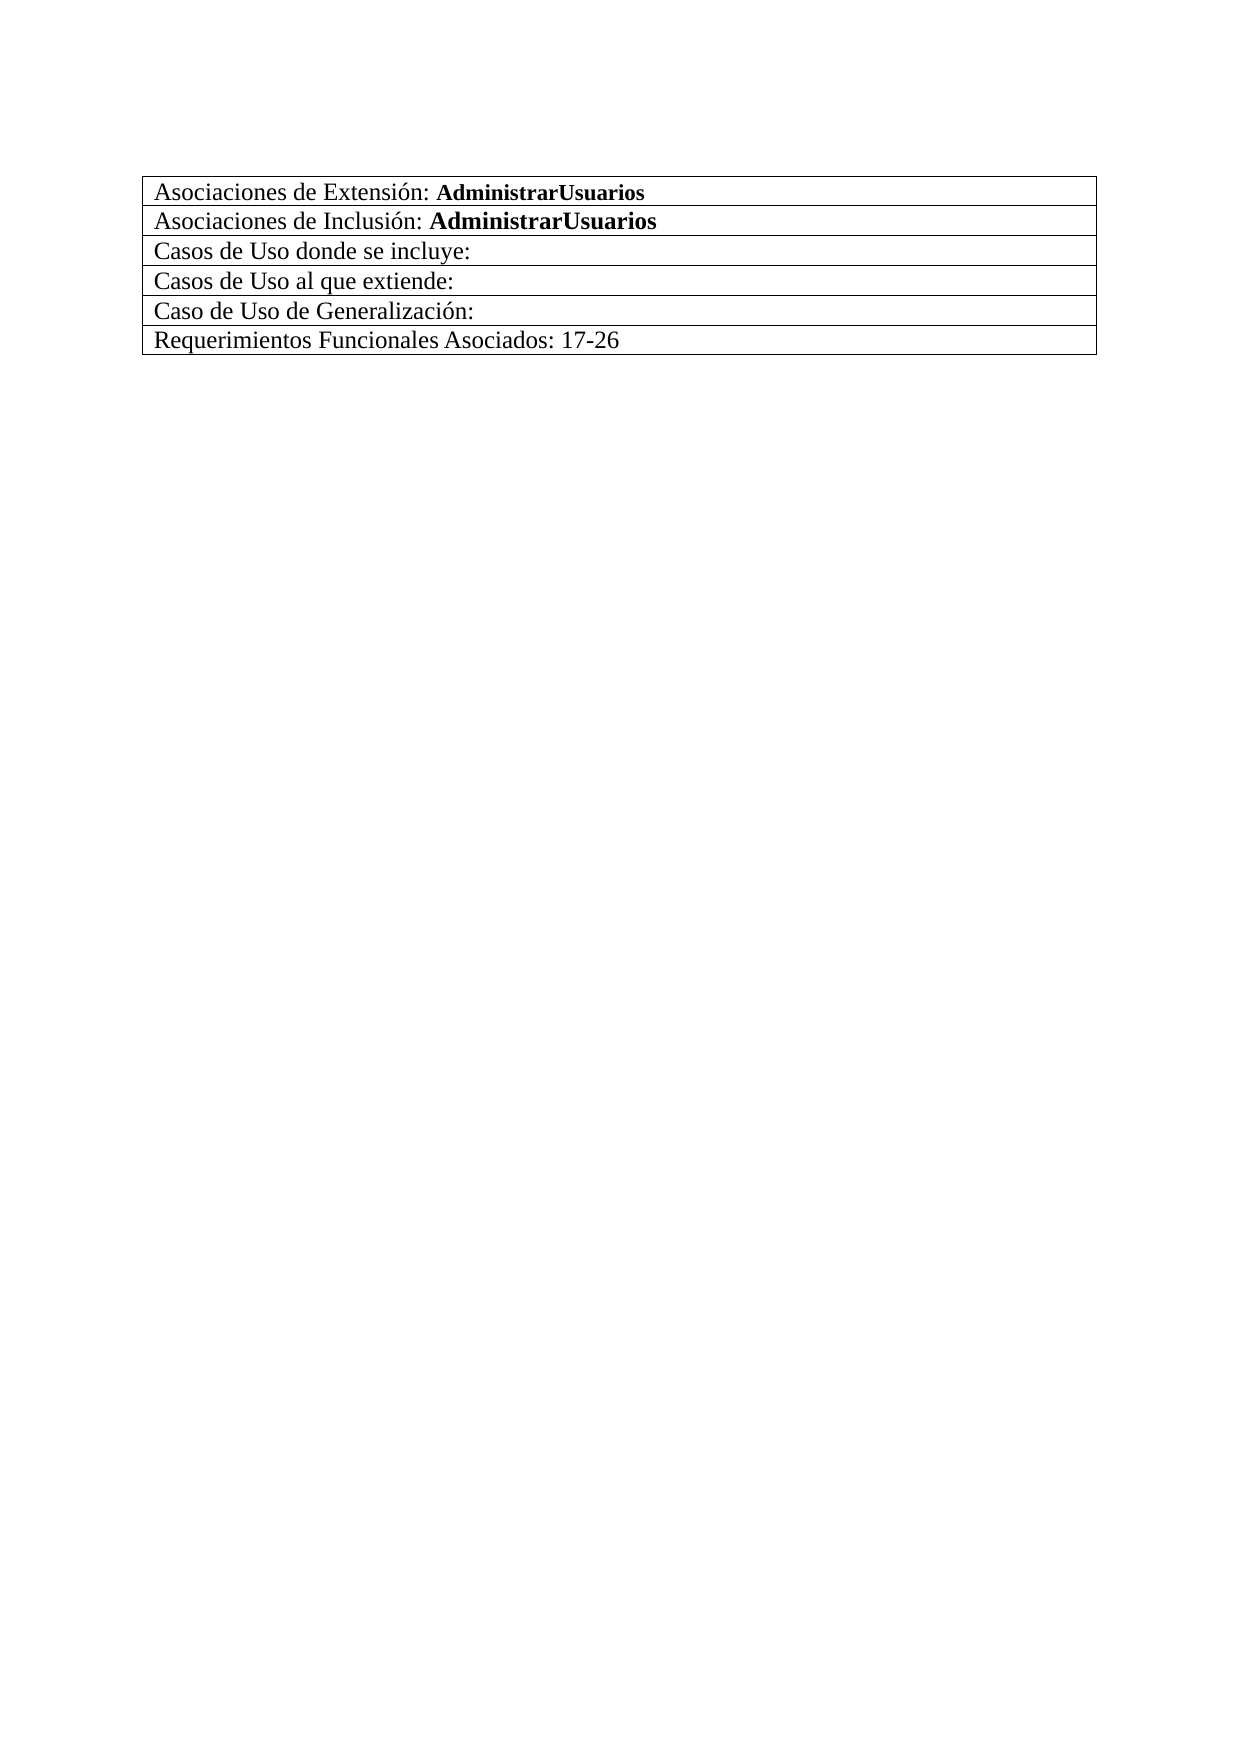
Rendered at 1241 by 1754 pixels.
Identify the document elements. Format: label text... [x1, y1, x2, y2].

table_cell Casos de Uso al que extiende: [143, 266, 1096, 295]
table_cell Caso de Uso de Generalización: [143, 296, 1096, 324]
table_header Asociaciones de Extensión: AdministrarUsuarios [143, 177, 1096, 205]
table_cell Asociaciones de Inclusión: AdministrarUsuarios [143, 206, 1096, 235]
table_cell Casos de Uso donde se incluye: [143, 236, 1096, 265]
table_cell Requerimientos Funcionales Asociados: 17-26 [143, 326, 1096, 354]
